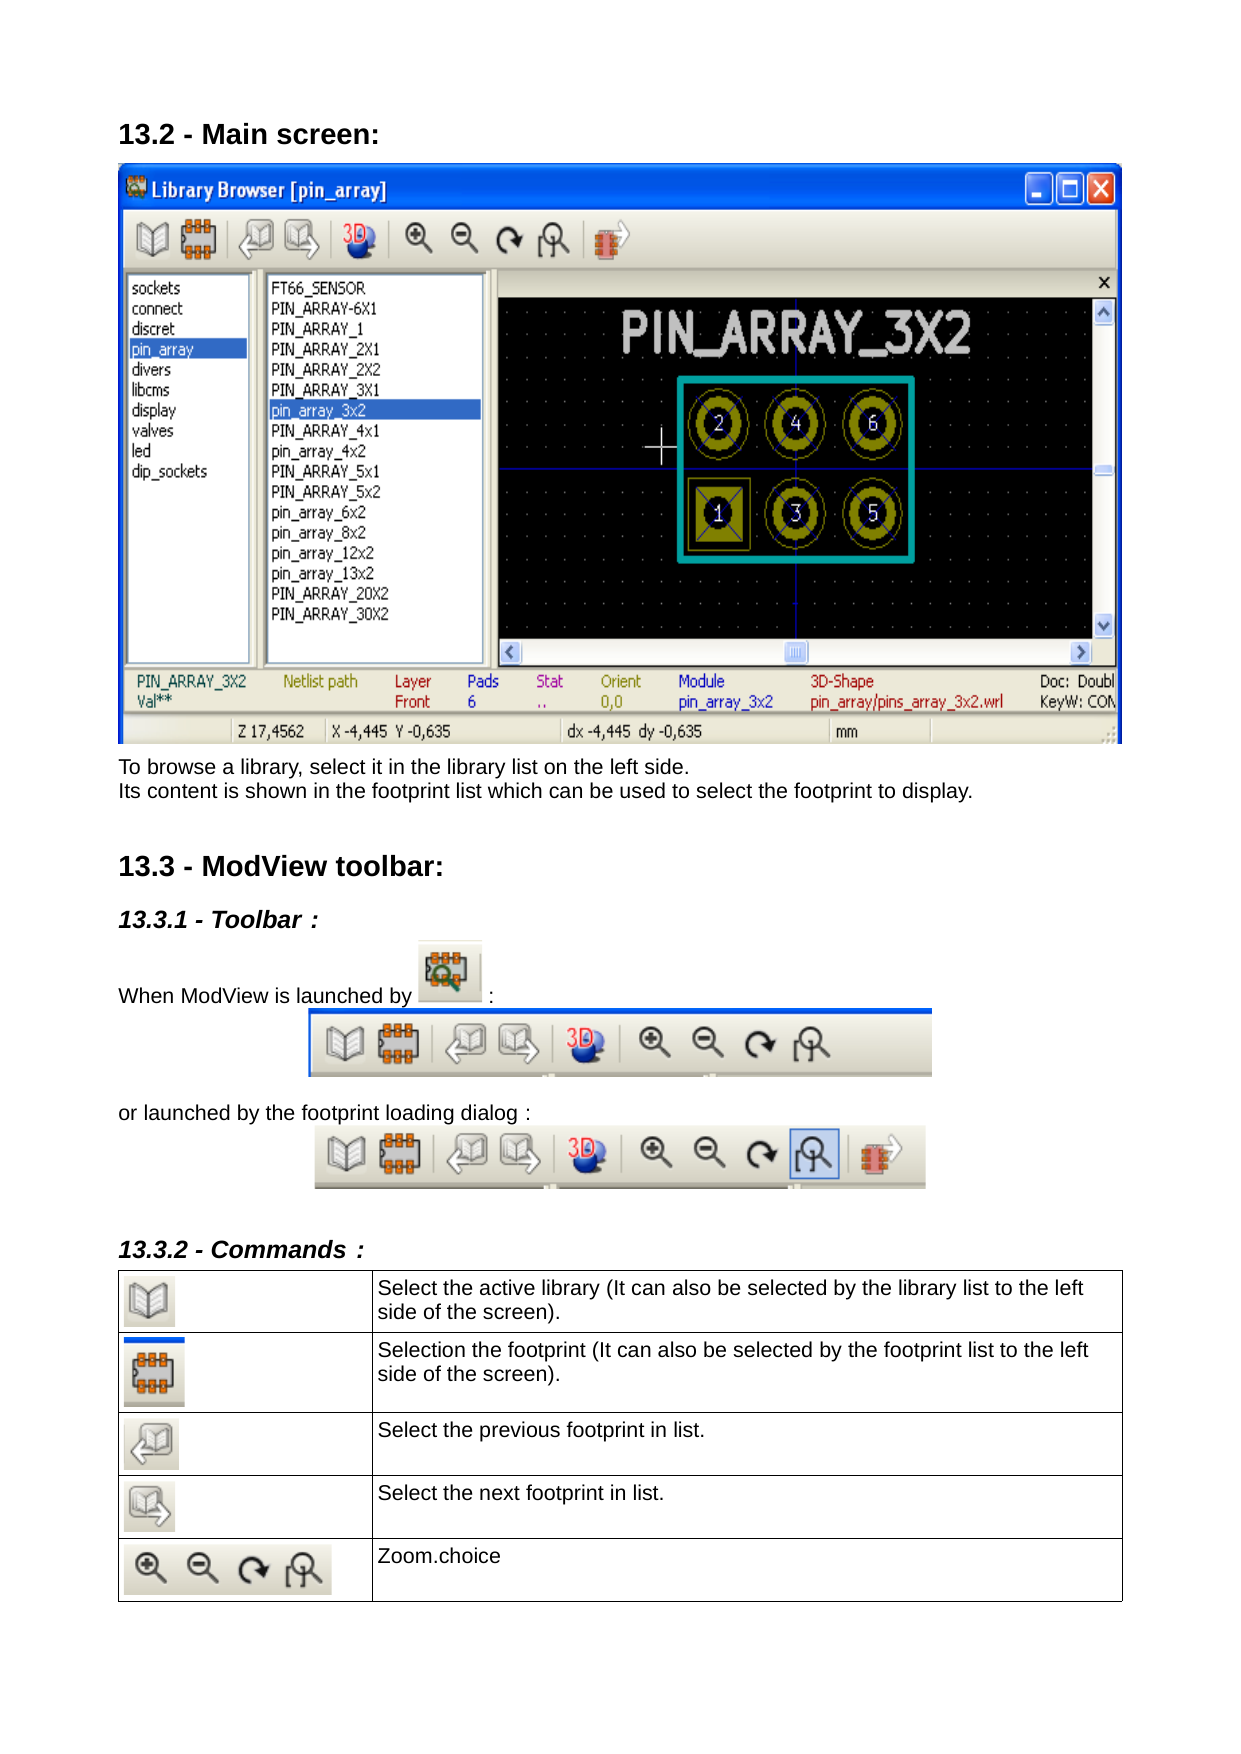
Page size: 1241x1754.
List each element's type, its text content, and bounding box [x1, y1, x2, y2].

picture [123, 1417, 179, 1470]
picture [123, 1337, 185, 1407]
table_header Select the active library (It can also be selected by the library list to the left side of the screen). [373, 1271, 1122, 1332]
table_cell [119, 1413, 372, 1475]
text To browse a library, select it in the library list on the left side. [118, 755, 1122, 779]
subtitle ModView toolbar: [118, 850, 1122, 883]
picture [308, 1008, 932, 1077]
picture [418, 940, 483, 1004]
picture [118, 163, 1122, 744]
subtitle Commands : [118, 1236, 1122, 1264]
picture [314, 1125, 926, 1189]
picture [123, 1276, 176, 1327]
text or launched by the footprint loading dialog : [118, 1101, 1122, 1125]
table_cell [119, 1539, 372, 1601]
table_cell Selection the footprint (It can also be selected by the footprint list to the left side of the screen). [373, 1333, 1122, 1412]
text Its content is shown in the footprint list which can be used to select the footprint to display. [118, 779, 1122, 803]
picture [123, 1543, 332, 1595]
table_cell Zoom.choice [373, 1539, 1122, 1601]
table_cell [119, 1333, 372, 1412]
subtitle Toolbar : [118, 906, 1122, 934]
text When ModView is launched by : [118, 940, 1122, 1008]
table_cell Select the next footprint in list. [373, 1476, 1122, 1538]
table_cell Select the previous footprint in list. [373, 1413, 1122, 1475]
table_cell [119, 1476, 372, 1538]
table_header [119, 1271, 372, 1332]
picture [123, 1480, 176, 1532]
subtitle Main screen: [118, 118, 1122, 151]
